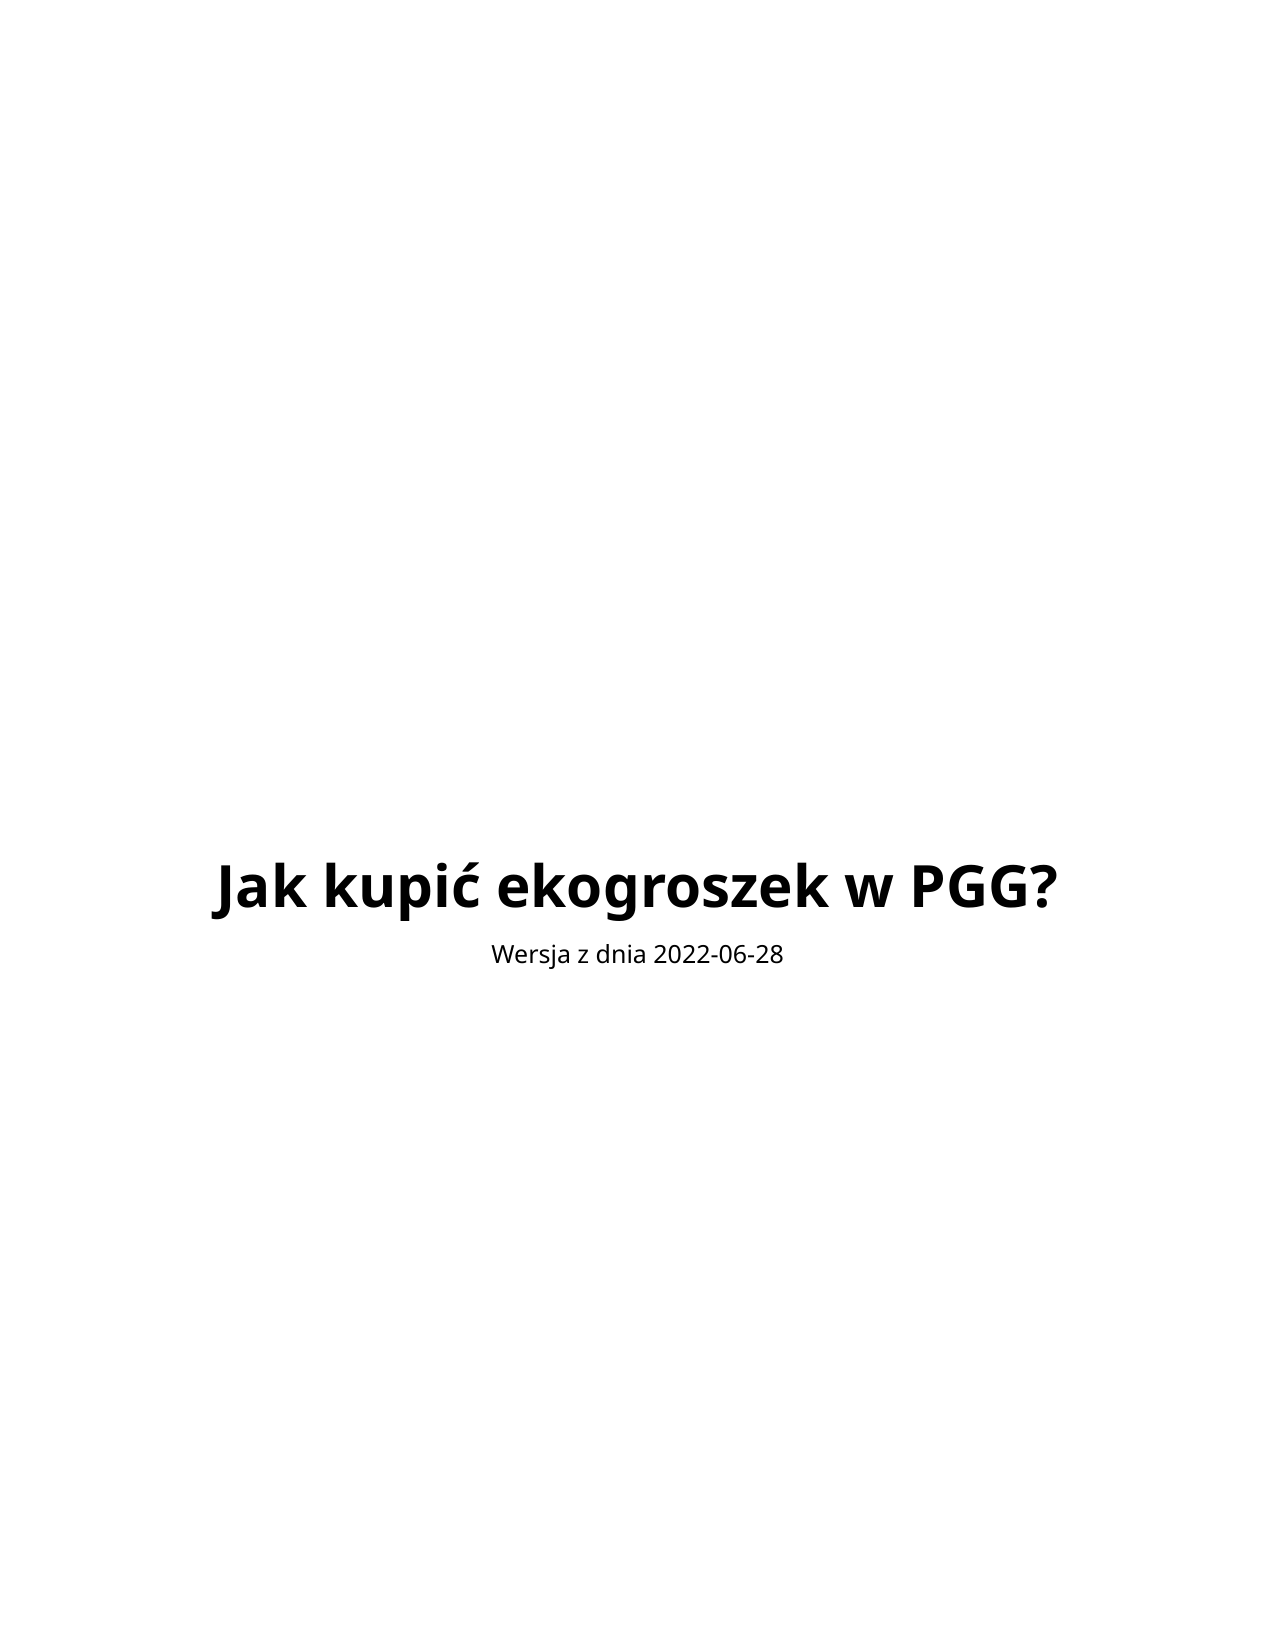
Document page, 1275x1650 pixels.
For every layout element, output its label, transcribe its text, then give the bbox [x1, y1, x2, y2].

title Jak kupić ekogroszek w PGG? [118, 845, 1157, 924]
text Wersja z dnia 2022-06-28 [118, 937, 1157, 971]
